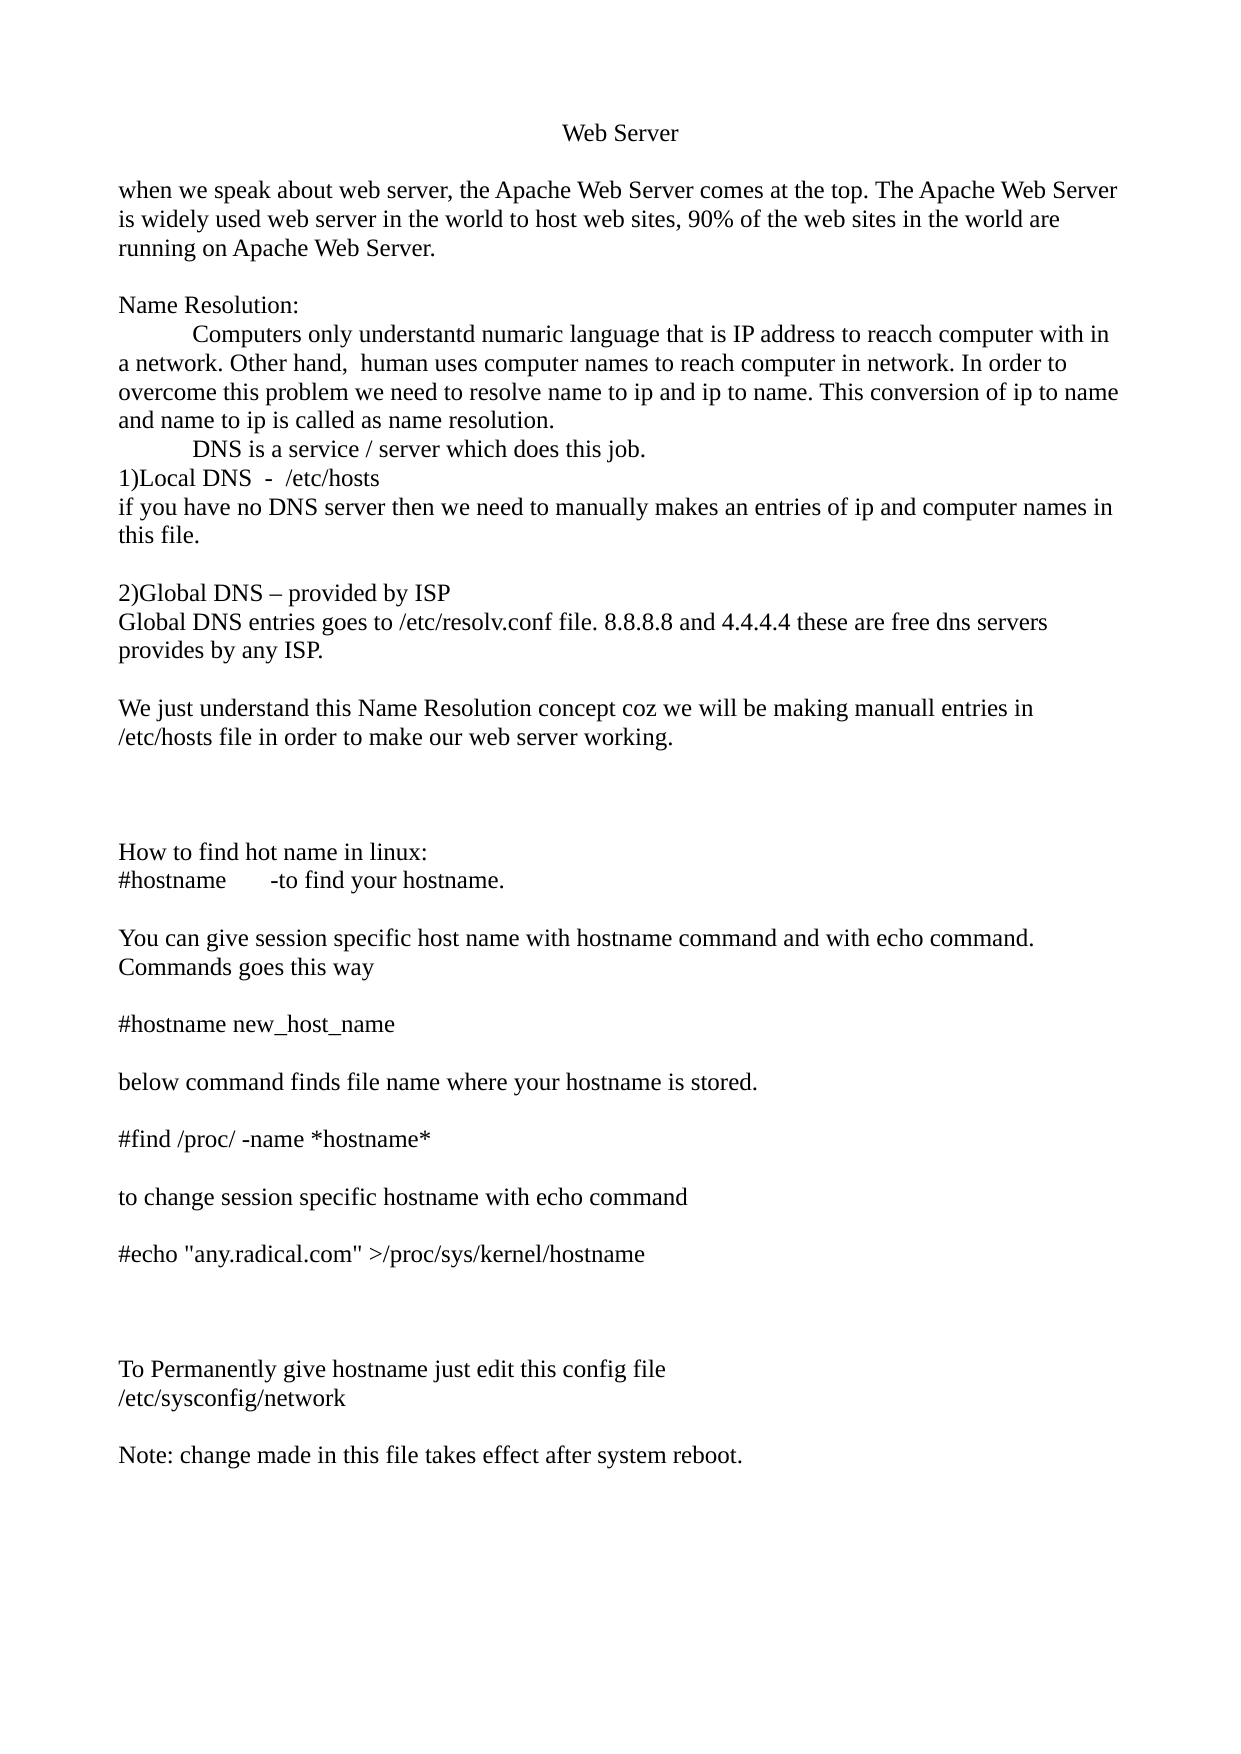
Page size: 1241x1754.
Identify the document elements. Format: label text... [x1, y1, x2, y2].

text #find /proc/ -name *hostname* [118, 1124, 1122, 1153]
text if you have no DNS server then we need to manually makes an entries of ip and computer names in this file. [118, 492, 1122, 549]
text #echo "any.radical.com" >/proc/sys/kernel/hostname [118, 1239, 1122, 1268]
text Web Server [118, 118, 1122, 147]
text Computers only understantd numaric language that is IP address to reacch computer with in a network. Other hand, human uses computer names to reach computer in network. In order to overcome this problem we need to resolve name to ip and ip to name. This conversion of ip to name and name to ip is called as name resolution. [118, 319, 1122, 434]
text How to find hot name in linux: [118, 837, 1122, 866]
text Commands goes this way [118, 952, 1122, 981]
text Note: change made in this file takes effect after system reboot. [118, 1441, 1122, 1469]
text below command finds file name where your hostname is stored. [118, 1067, 1122, 1096]
text 1)Local DNS - /etc/hosts [118, 463, 1122, 492]
text DNS is a service / server which does this job. [118, 434, 1122, 463]
text To Permanently give hostname just edit this config file [118, 1354, 1122, 1383]
text #hostname -to find your hostname. [118, 866, 1122, 894]
text Name Resolution: [118, 291, 1122, 319]
text /etc/sysconfig/network [118, 1383, 1122, 1412]
text You can give session specific host name with hostname command and with echo command. [118, 923, 1122, 952]
text when we speak about web server, the Apache Web Server comes at the top. The Apache Web Server is widely used web server in the world to host web sites, 90% of the web sites in the world are running on Apache Web Server. [118, 176, 1122, 262]
text 2)Global DNS – provided by ISP [118, 578, 1122, 607]
text We just understand this Name Resolution concept coz we will be making manuall entries in /etc/hosts file in order to make our web server working. [118, 693, 1122, 751]
text Global DNS entries goes to /etc/resolv.conf file. 8.8.8.8 and 4.4.4.4 these are free dns servers provides by any ISP. [118, 607, 1122, 664]
text to change session specific hostname with echo command [118, 1182, 1122, 1211]
text #hostname new_host_name [118, 1009, 1122, 1038]
